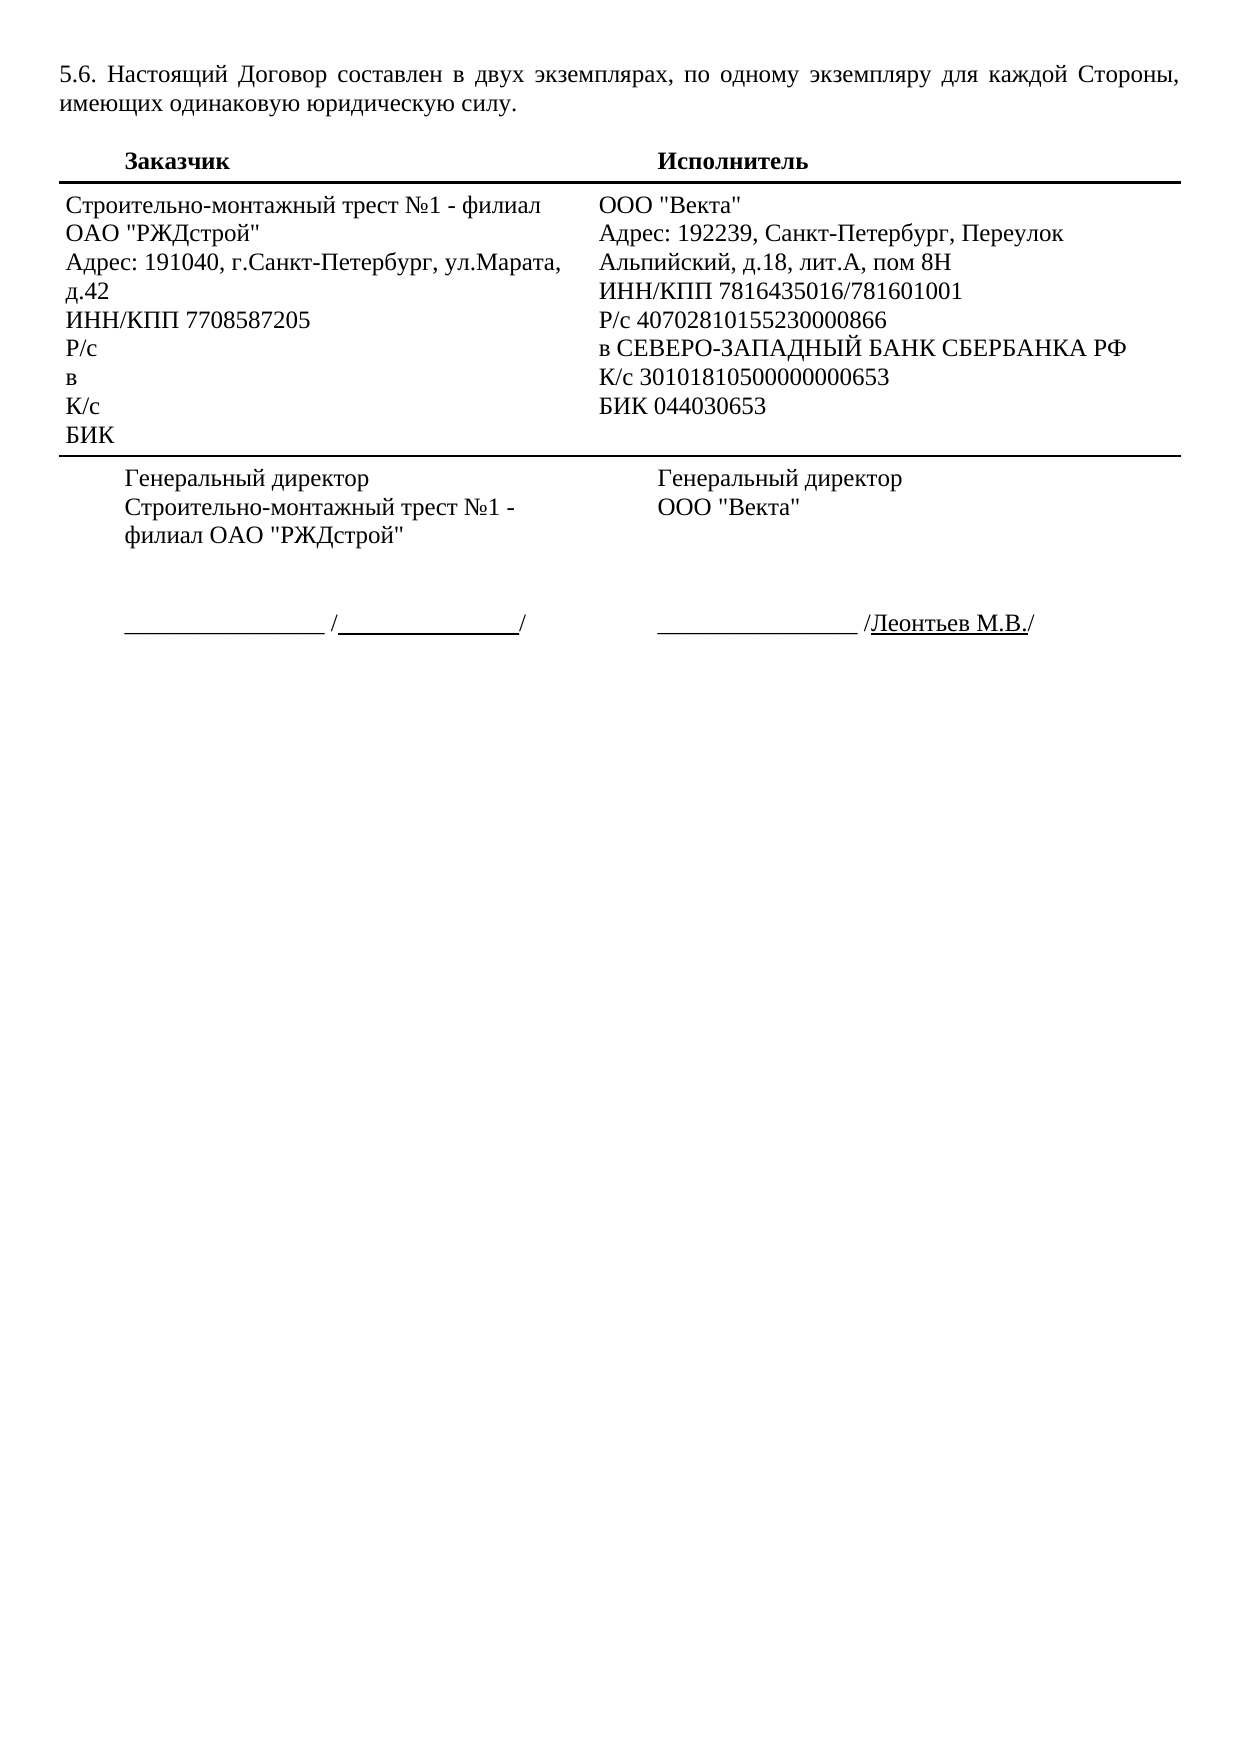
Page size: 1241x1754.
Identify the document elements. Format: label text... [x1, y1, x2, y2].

table_header Заказчик [59, 117, 592, 181]
text 5.6. Настоящий Договор составлен в двух экземплярах, по одному экземпляру для каждой Стороны, имеющих одинаковую юридическую силу. [59, 59, 1181, 117]
table_cell Генеральный директор Строительно-монтажный трест №1 - филиал ОАО "РЖДстрой" ________________ / ______________/ [59, 457, 592, 643]
table_cell Генеральный директор ООО "Векта" ________________ /Леонтьев М.В./ [592, 457, 1181, 643]
table_cell ООО "Векта" Адрес: 192239, Санкт-Петербург, Переулок Альпийский, д.18, лит.А, пом 8Н ИНН/КПП 7816435016/781601001 Р/с 40702810155230000866 в СЕВЕРО-ЗАПАДНЫЙ БАНК СБЕРБАНКА РФ К/с 30101810500000000653 БИК 044030653 [592, 184, 1181, 455]
table_header Исполнитель [592, 117, 1181, 181]
table_cell Строительно-монтажный трест №1 - филиал ОАО "РЖДстрой" Адрес: 191040, г.Санкт-Петербург, ул.Марата, д.42 ИНН/КПП 7708587205 Р/с в К/с БИК [59, 184, 592, 455]
